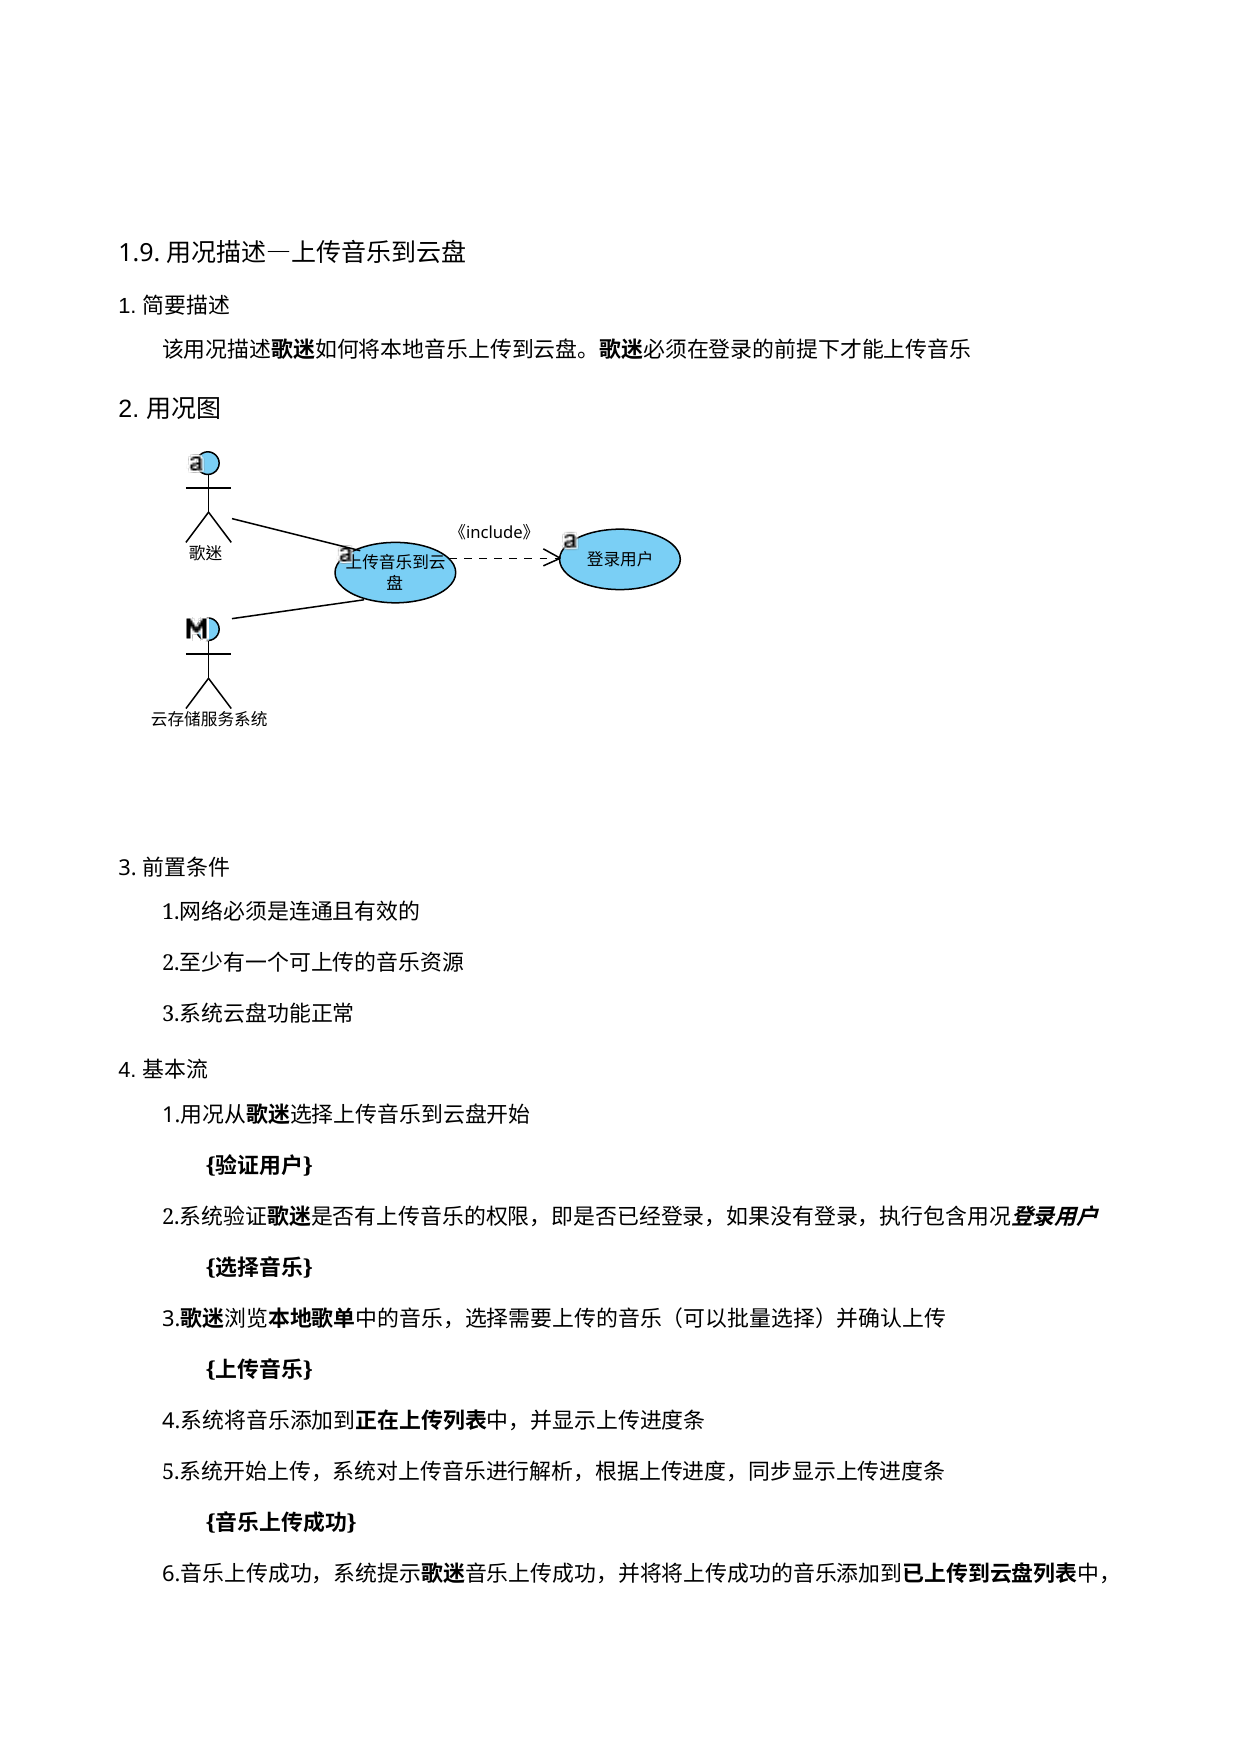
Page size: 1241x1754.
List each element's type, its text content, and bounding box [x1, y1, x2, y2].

text 3.系统云盘功能正常 [118, 996, 1122, 1028]
subtitle 前置条件 [118, 849, 1122, 881]
text 3.歌迷浏览本地歌单中的音乐，选择需要上传的音乐（可以批量选择）并确认上传 [118, 1301, 1122, 1333]
text {上传音乐} [118, 1352, 1122, 1384]
text 5.系统开始上传，系统对上传音乐进行解析，根据上传进度，同步显示上传进度条 [118, 1454, 1122, 1486]
text {验证用户} [118, 1148, 1122, 1180]
text 1.网络必须是连通且有效的 [118, 894, 1122, 926]
text 1.用况从歌迷选择上传音乐到云盘开始 [118, 1097, 1122, 1129]
subtitle 用况描述—上传音乐到云盘 [118, 233, 1122, 269]
text 2.系统验证歌迷是否有上传音乐的权限，即是否已经登录，如果没有登录，执行包含用况登录用户 [118, 1199, 1122, 1231]
text 6.音乐上传成功，系统提示歌迷音乐上传成功，并将将上传成功的音乐添加到已上传到云盘列表中， [118, 1556, 1122, 1588]
text 该用况描述歌迷如何将本地音乐上传到云盘。歌迷必须在登录的前提下才能上传音乐 [118, 332, 1122, 364]
text {选择音乐} [118, 1250, 1122, 1282]
text 2.至少有一个可上传的音乐资源 [118, 945, 1122, 977]
subtitle 用况图 [118, 388, 1122, 424]
text 4.系统将音乐添加到正在上传列表中，并显示上传进度条 [118, 1403, 1122, 1435]
text {音乐上传成功} [118, 1505, 1122, 1537]
subtitle 简要描述 [118, 288, 1122, 319]
subtitle 基本流 [118, 1052, 1122, 1084]
